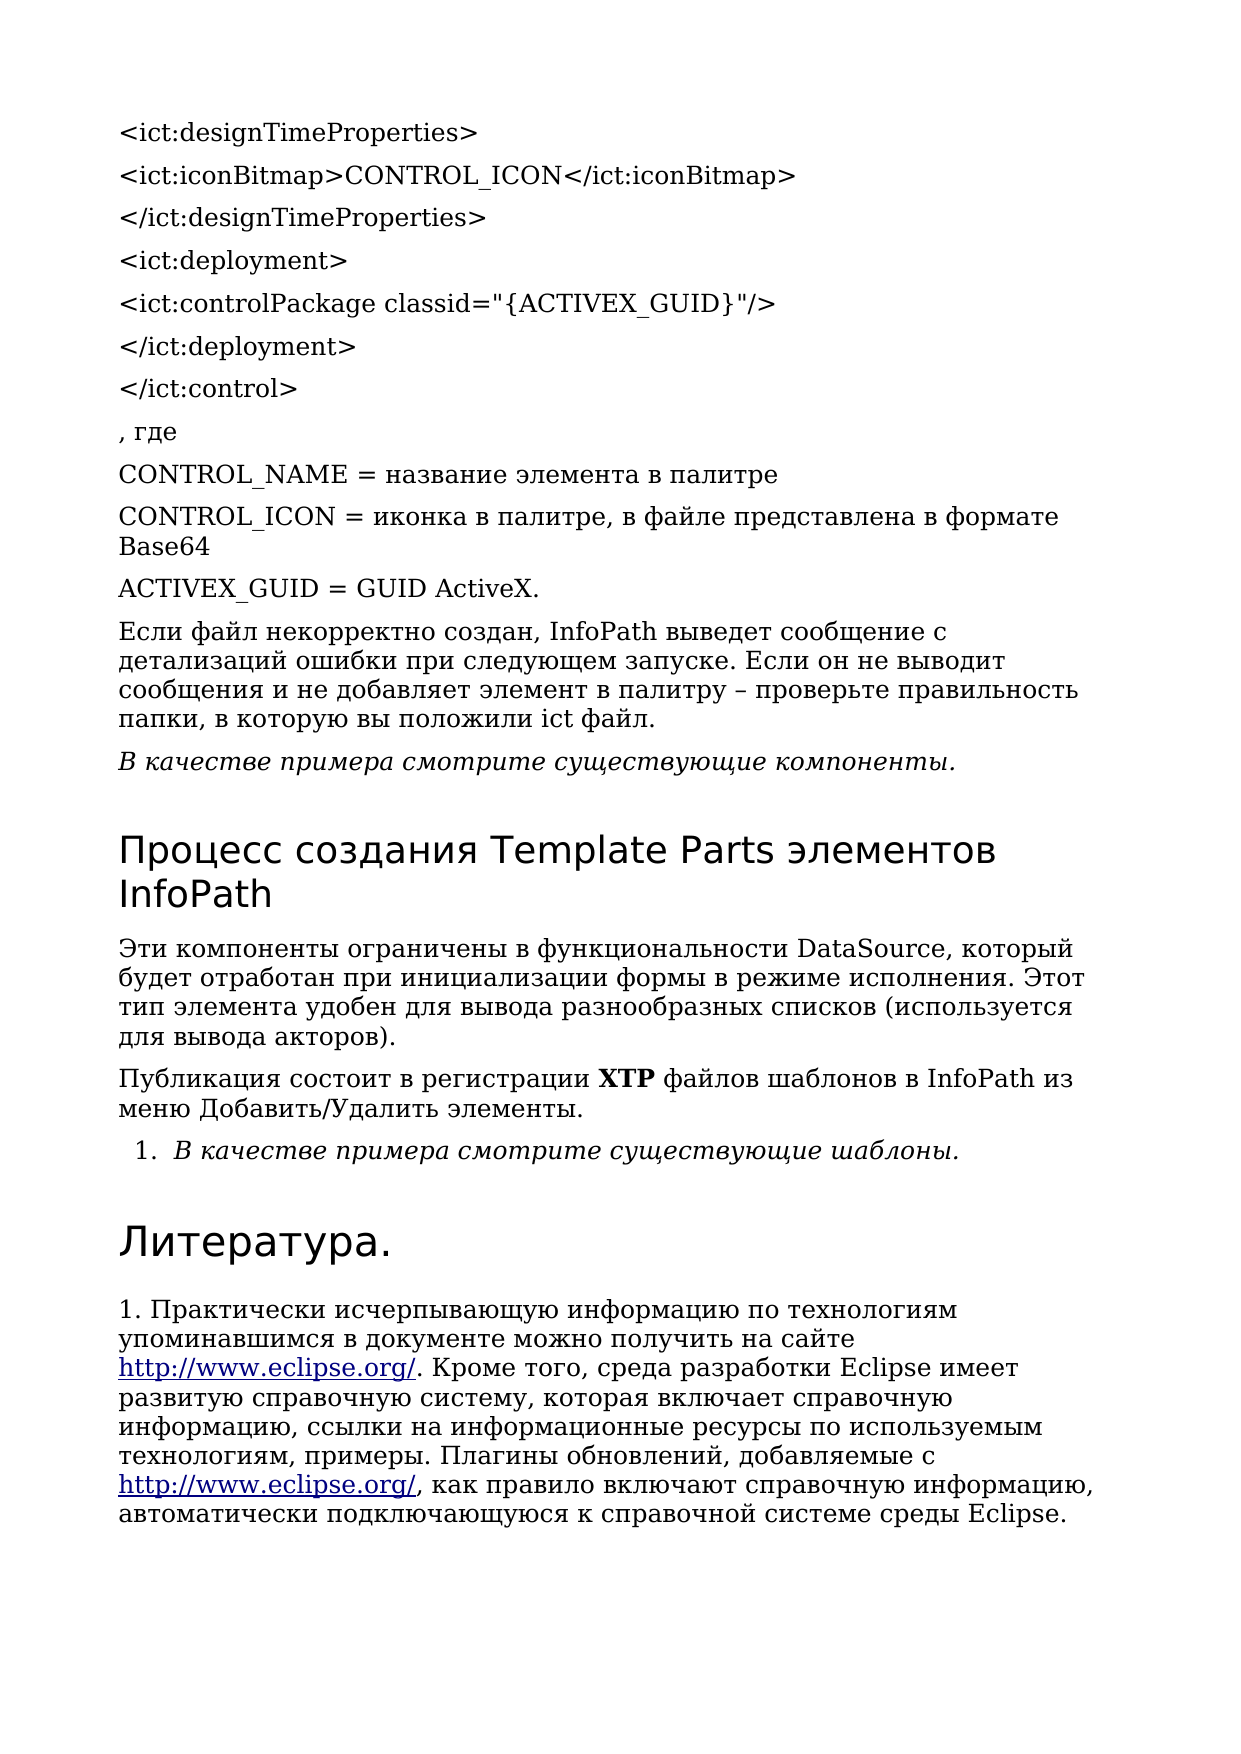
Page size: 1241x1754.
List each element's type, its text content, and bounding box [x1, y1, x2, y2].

text CONTROL_NAME = название элемента в палитре [118, 460, 1122, 489]
text <ict:deployment> [118, 246, 1122, 275]
text </ict:control> [118, 374, 1122, 403]
text ACTIVEX_GUID = GUID ActiveX. [118, 574, 1122, 603]
list В качестве примера смотрите существующие шаблоны. [118, 1137, 1122, 1166]
text , где [118, 417, 1122, 446]
text В качестве примера смотрите существующие компоненты. [118, 747, 1122, 776]
text <ict:designTimeProperties> [118, 118, 1122, 147]
text <ict:iconBitmap>CONTROL_ICON</ict:iconBitmap> [118, 161, 1122, 190]
text 1. Практически исчерпывающую информацию по технологиям упоминавшимся в документе можно получить на сайте http://www.eclipse.org/. Кроме того, среда разработки Eclipse имеет развитую справочную систему, которая включает справочную информацию, ссылки на информационные ресурсы по используемым технологиям, примеры. Плагины обновлений, добавляемые с http://www.eclipse.org/, как правило включают справочную информацию, автоматически подключающуюся к справочной системе среды Eclipse. [118, 1295, 1122, 1529]
text Публикация состоит в регистрации XTP файлов шаблонов в InfoPath из меню Добавить/Удалить элементы. [118, 1064, 1122, 1123]
text </ict:designTimeProperties> [118, 203, 1122, 233]
text CONTROL_ICON = иконка в палитре, в файле представлена в формате Base64 [118, 502, 1122, 561]
text <ict:controlPackage classid="{ACTIVEX_GUID}"/> [118, 289, 1122, 318]
text Эти компоненты ограничены в функциональности DataSource, который будет отработан при инициализации формы в режиме исполнения. Этот тип элемента удобен для вывода разнообразных списков (используется для вывода акторов). [118, 934, 1122, 1051]
text </ict:deployment> [118, 332, 1122, 361]
subtitle Процесс создания Template Parts элементов InfoPath [118, 829, 1122, 916]
text Если файл некорректно создан, InfoPath выведет сообщение с детализаций ошибки при следующем запуске. Если он не выводит сообщения и не добавляет элемент в палитру – проверьте правильность папки, в которую вы положили ict файл. [118, 617, 1122, 734]
subtitle Литература. [118, 1218, 1122, 1267]
